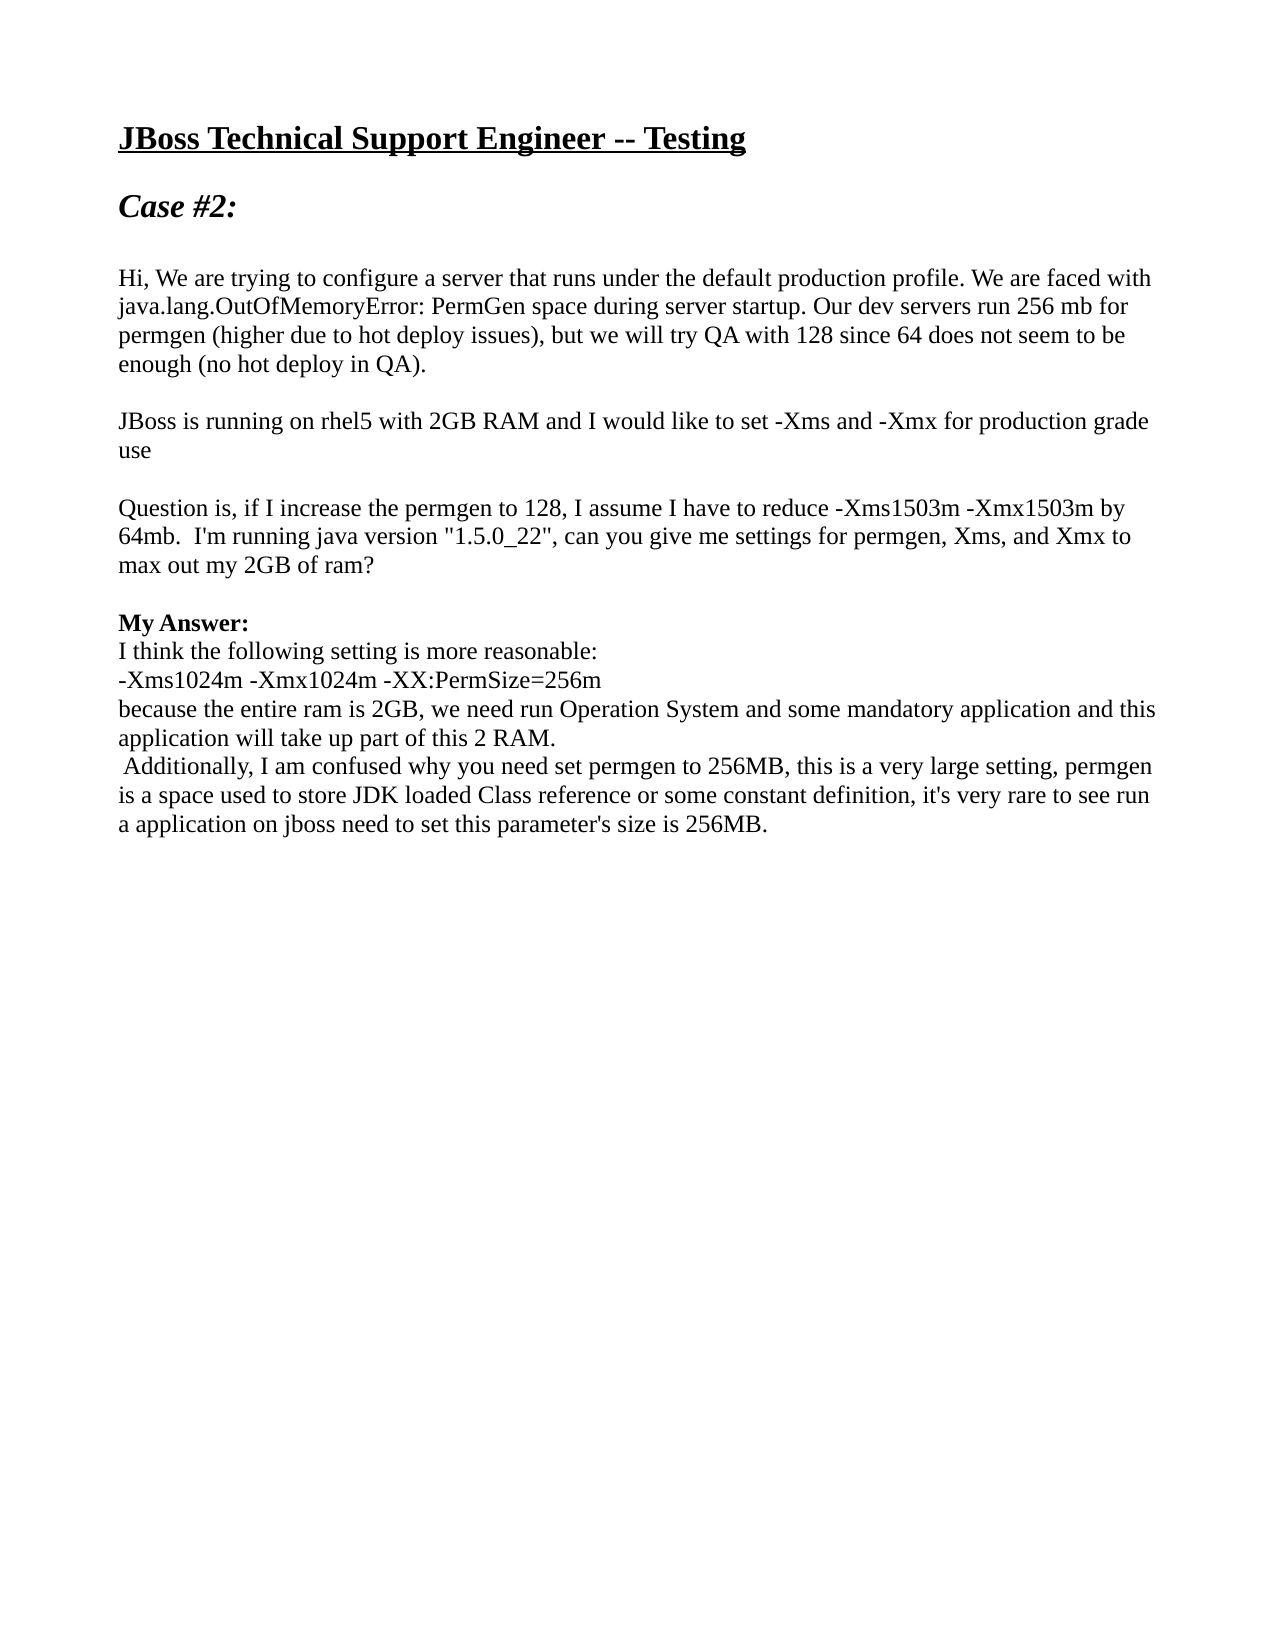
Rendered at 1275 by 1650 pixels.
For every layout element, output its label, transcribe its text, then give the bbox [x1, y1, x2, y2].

text because the entire ram is 2GB, we need run Operation System and some mandatory application and this application will take up part of this 2 RAM. [118, 694, 1157, 751]
text Hi, We are trying to configure a server that runs under the default production profile. We are faced with java.lang.OutOfMemoryError: PermGen space during server startup. Our dev servers run 256 mb for permgen (higher due to hot deploy issues), but we will try QA with 128 since 64 does not seem to be enough (no hot deploy in QA). [118, 263, 1157, 406]
text Question is, if I increase the permgen to 128, I assume I have to reduce -Xms1503m -Xmx1503m by 64mb. I'm running java version "1.5.0_22", can you give me settings for permgen, Xms, and Xmx to max out my 2GB of ram? [118, 464, 1157, 579]
text JBoss is running on rhel5 with 2GB RAM and I would like to set -Xms and -Xmx for production grade use [118, 406, 1157, 464]
text Case #2: [118, 186, 1157, 224]
text Additionally, I am confused why you need set permgen to 256MB, this is a very large setting, permgen is a space used to store JDK loaded Class reference or some constant definition, it's very rare to see run a application on jboss need to set this parameter's size is 256MB. [118, 751, 1157, 838]
text -Xms1024m -Xmx1024m -XX:PermSize=256m [118, 665, 1157, 694]
text My Answer: [118, 608, 1157, 636]
text I think the following setting is more reasonable: [118, 636, 1157, 665]
